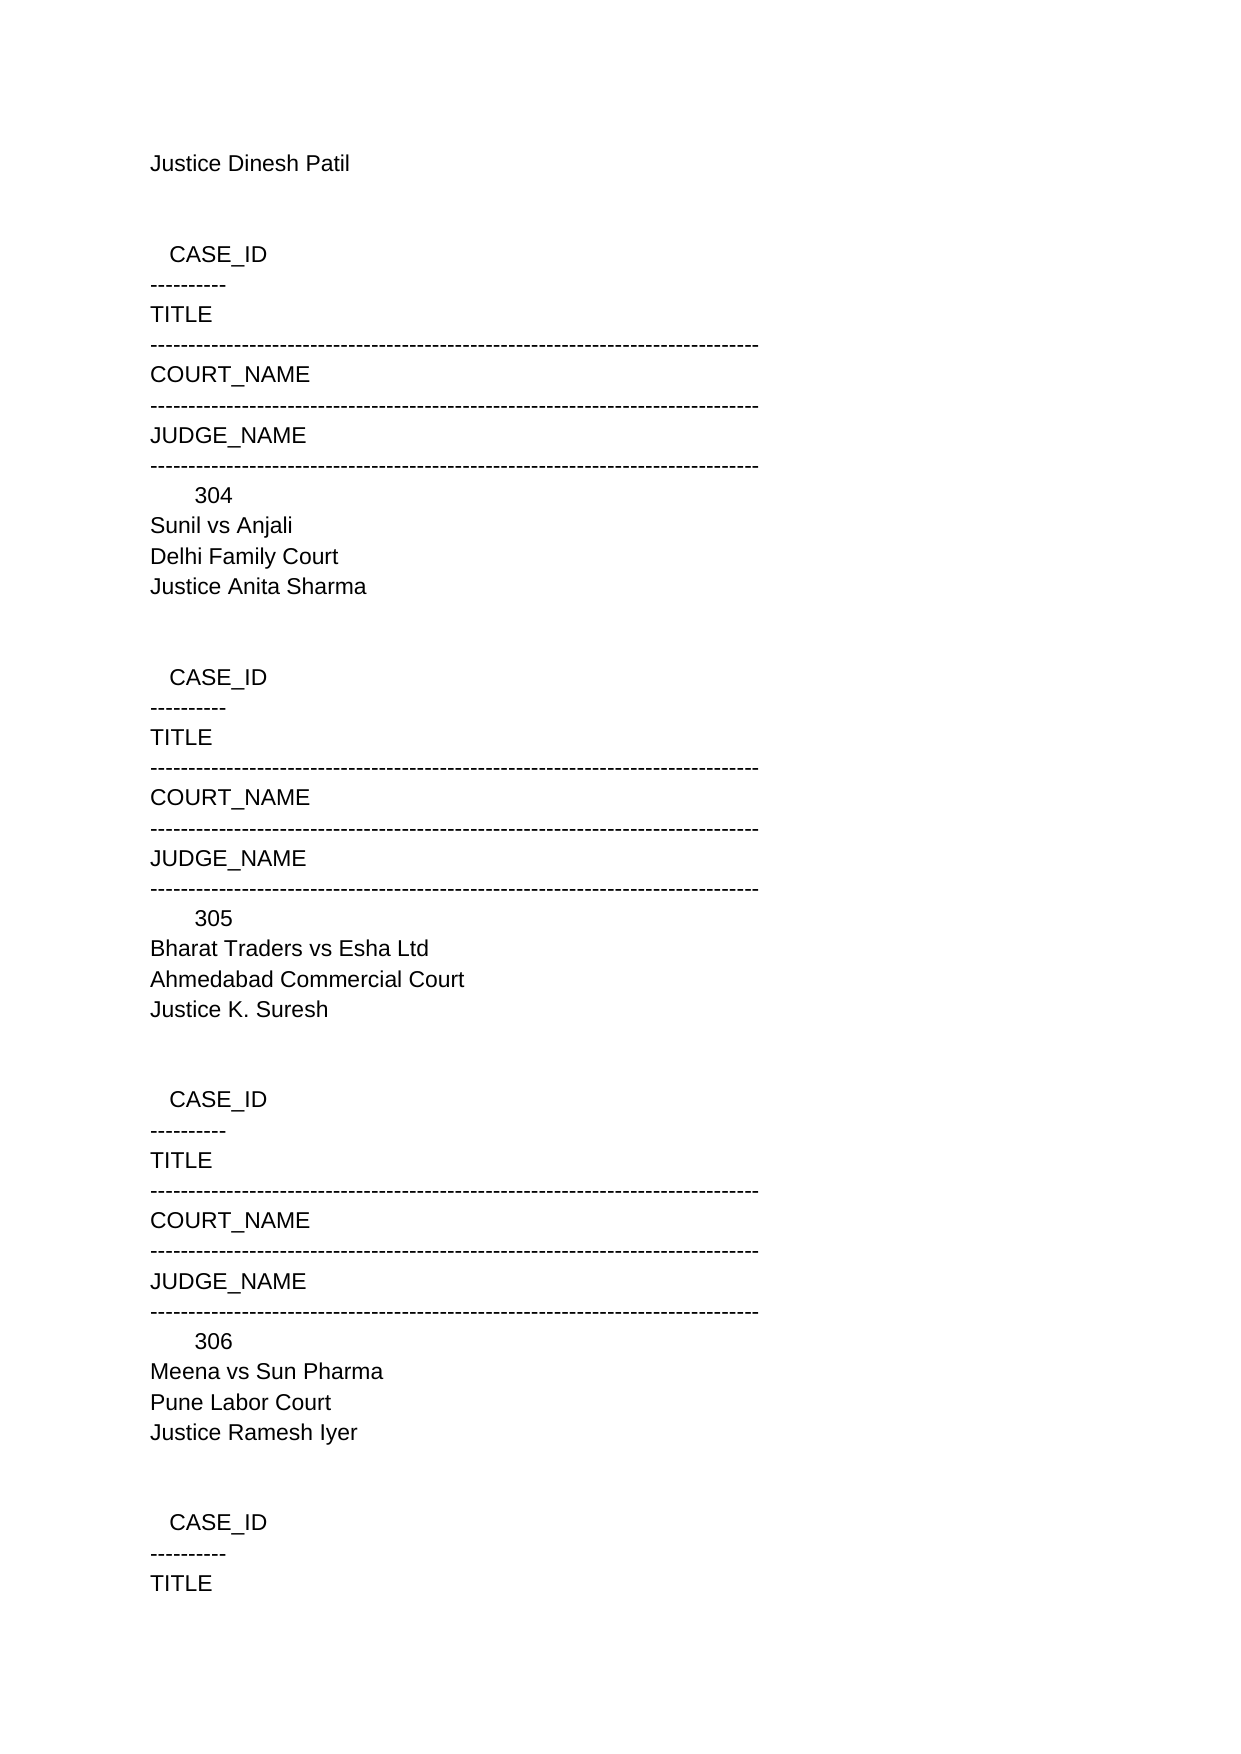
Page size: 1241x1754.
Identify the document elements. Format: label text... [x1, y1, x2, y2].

text TITLE [150, 301, 1090, 327]
text Justice Ramesh Iyer [150, 1419, 1090, 1445]
text TITLE [150, 1147, 1090, 1173]
text -------------------------------------------------------------------------------- [150, 1177, 1090, 1203]
text ---------- [150, 1117, 1090, 1143]
text Justice Dinesh Patil [150, 150, 1090, 176]
text -------------------------------------------------------------------------------- [150, 754, 1090, 781]
text JUDGE_NAME [150, 845, 1090, 871]
text Pune Labor Court [150, 1388, 1090, 1415]
text CASE_ID [150, 1509, 1090, 1536]
text -------------------------------------------------------------------------------- [150, 1298, 1090, 1324]
text CASE_ID [150, 663, 1090, 690]
text -------------------------------------------------------------------------------- [150, 331, 1090, 358]
text CASE_ID [150, 241, 1090, 267]
text -------------------------------------------------------------------------------- [150, 452, 1090, 478]
text -------------------------------------------------------------------------------- [150, 814, 1090, 841]
text Sunil vs Anjali [150, 512, 1090, 539]
text 304 [150, 482, 1090, 509]
text JUDGE_NAME [150, 422, 1090, 448]
text Meena vs Sun Pharma [150, 1358, 1090, 1385]
text Delhi Family Court [150, 543, 1090, 569]
text Justice Anita Sharma [150, 573, 1090, 599]
text 305 [150, 905, 1090, 932]
text -------------------------------------------------------------------------------- [150, 392, 1090, 418]
text Bharat Traders vs Esha Ltd [150, 935, 1090, 962]
text TITLE [150, 1570, 1090, 1596]
text ---------- [150, 1539, 1090, 1566]
text COURT_NAME [150, 1207, 1090, 1234]
text TITLE [150, 724, 1090, 750]
text Ahmedabad Commercial Court [150, 966, 1090, 992]
text JUDGE_NAME [150, 1268, 1090, 1294]
text Justice K. Suresh [150, 996, 1090, 1022]
text COURT_NAME [150, 784, 1090, 811]
text -------------------------------------------------------------------------------- [150, 875, 1090, 901]
text 306 [150, 1328, 1090, 1354]
text -------------------------------------------------------------------------------- [150, 1237, 1090, 1264]
text COURT_NAME [150, 361, 1090, 388]
text ---------- [150, 271, 1090, 297]
text ---------- [150, 694, 1090, 720]
text CASE_ID [150, 1086, 1090, 1113]
